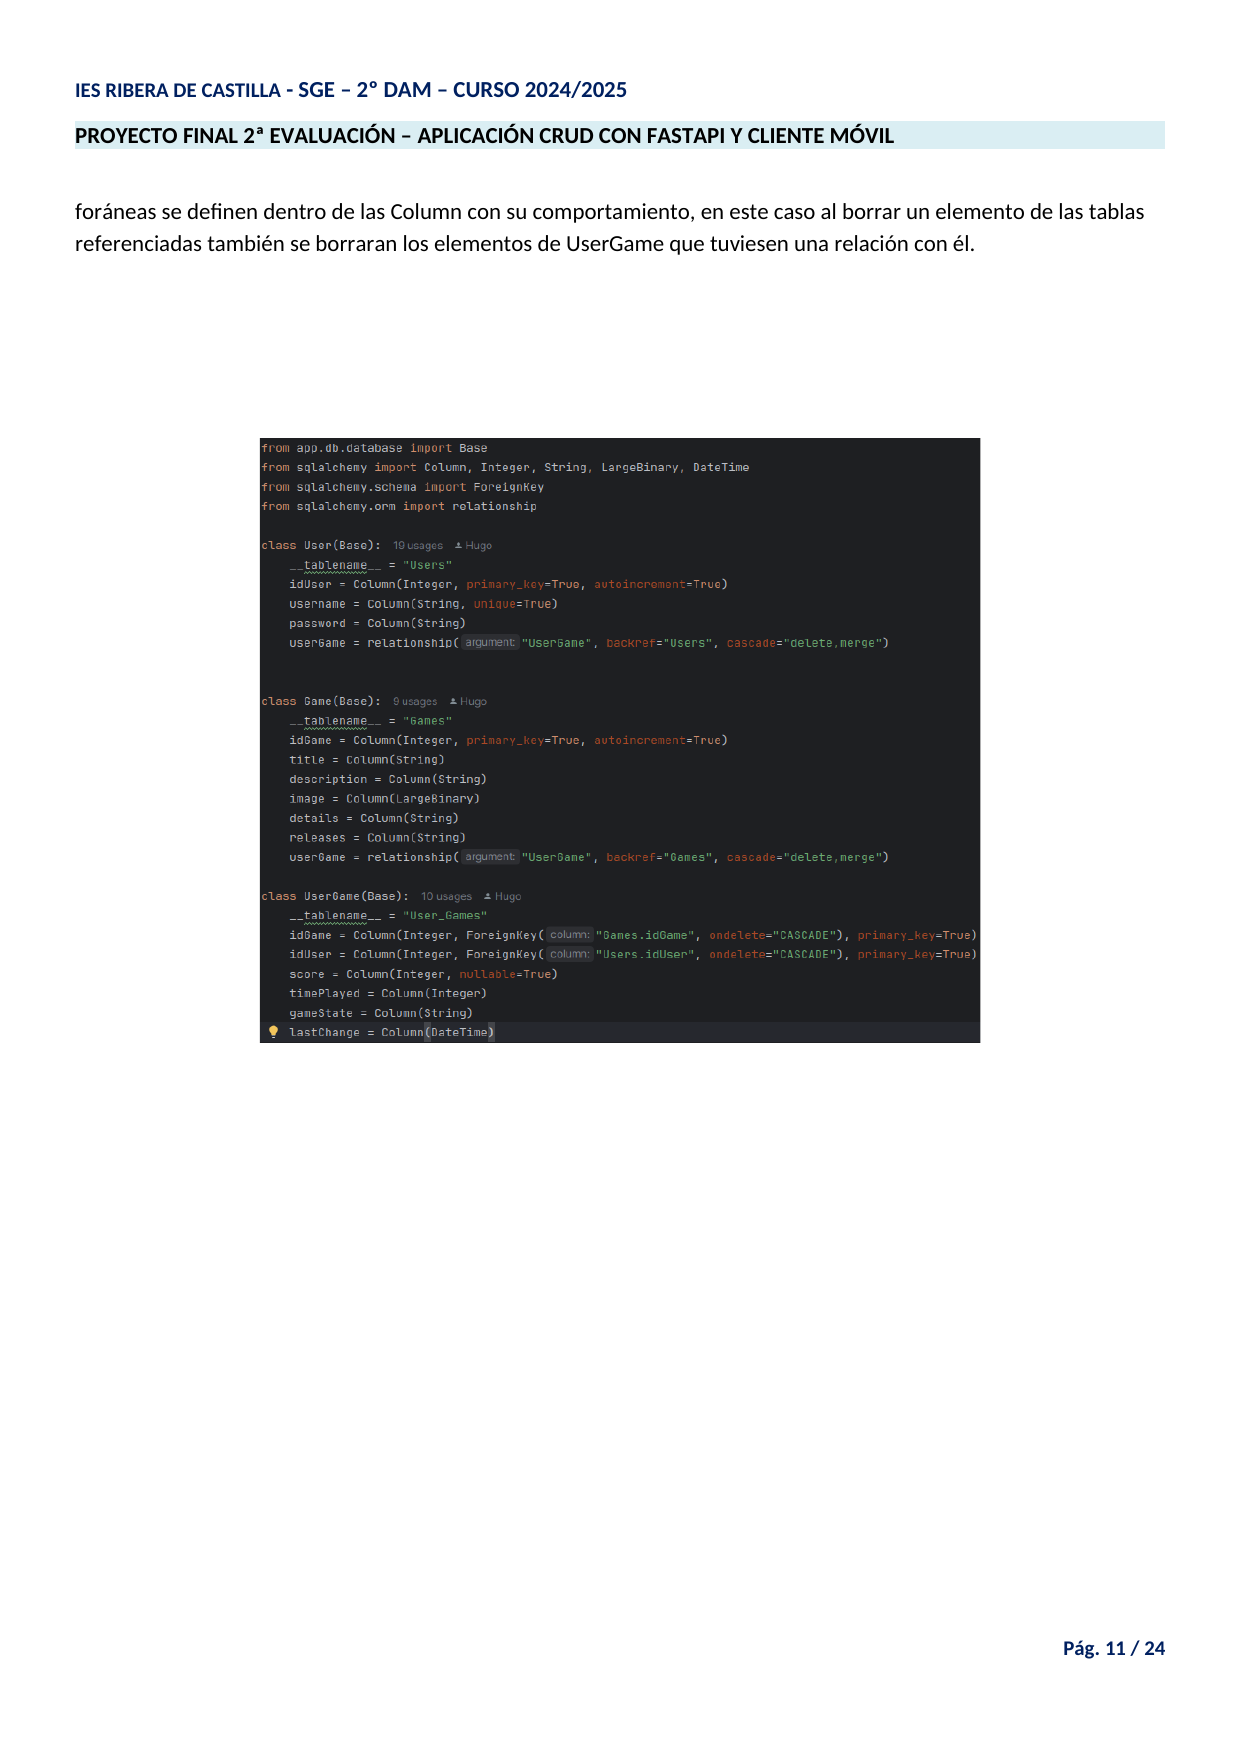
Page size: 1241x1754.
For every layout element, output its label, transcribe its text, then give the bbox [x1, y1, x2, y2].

text foráneas se definen dentro de las Column con su comportamiento, en este caso al borrar un elemento de las tablas referenciadas también se borraran los elementos de UserGame que tuviesen una relación con él. [75, 197, 1165, 257]
picture [259, 438, 981, 1043]
